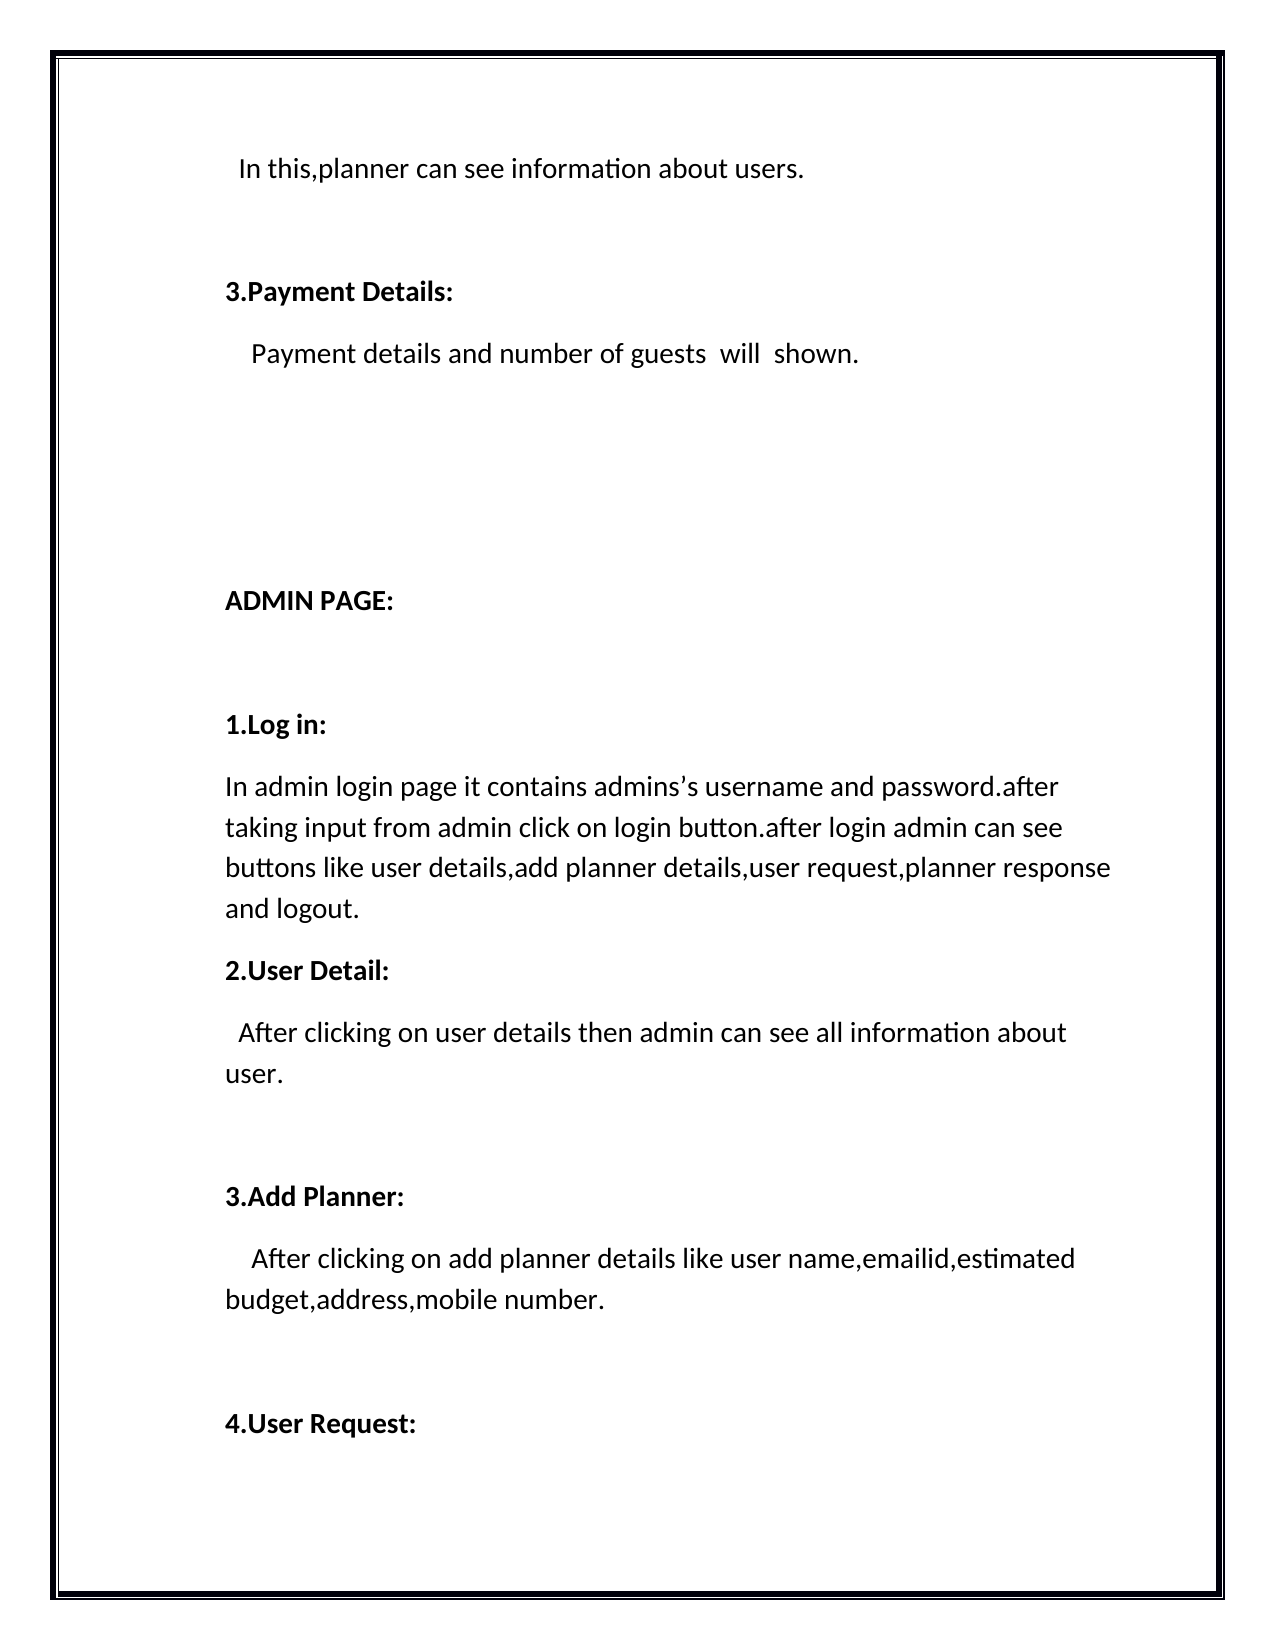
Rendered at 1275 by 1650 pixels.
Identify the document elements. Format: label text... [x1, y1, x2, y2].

text In admin login page it contains admins’s username and password.after taking input from admin click on login button.after login admin can see buttons like user details,add planner details,user request,planner response and logout. [225, 768, 1125, 926]
text 4.User Request: [225, 1405, 1125, 1440]
text After clicking on add planner details like user name,emailid,estimated budget,address,mobile number. [225, 1240, 1125, 1317]
text 2.User Detail: [225, 952, 1125, 988]
text 3.Add Planner: [225, 1178, 1125, 1214]
text Payment details and number of guests will shown. [225, 335, 1125, 371]
text ADMIN PAGE: [225, 582, 1125, 618]
text After clicking on user details then admin can see all information about user. [225, 1014, 1125, 1091]
text 1.Log in: [225, 706, 1125, 742]
text In this,planner can see information about users. [225, 150, 1125, 186]
text 3.Payment Details: [225, 273, 1125, 309]
